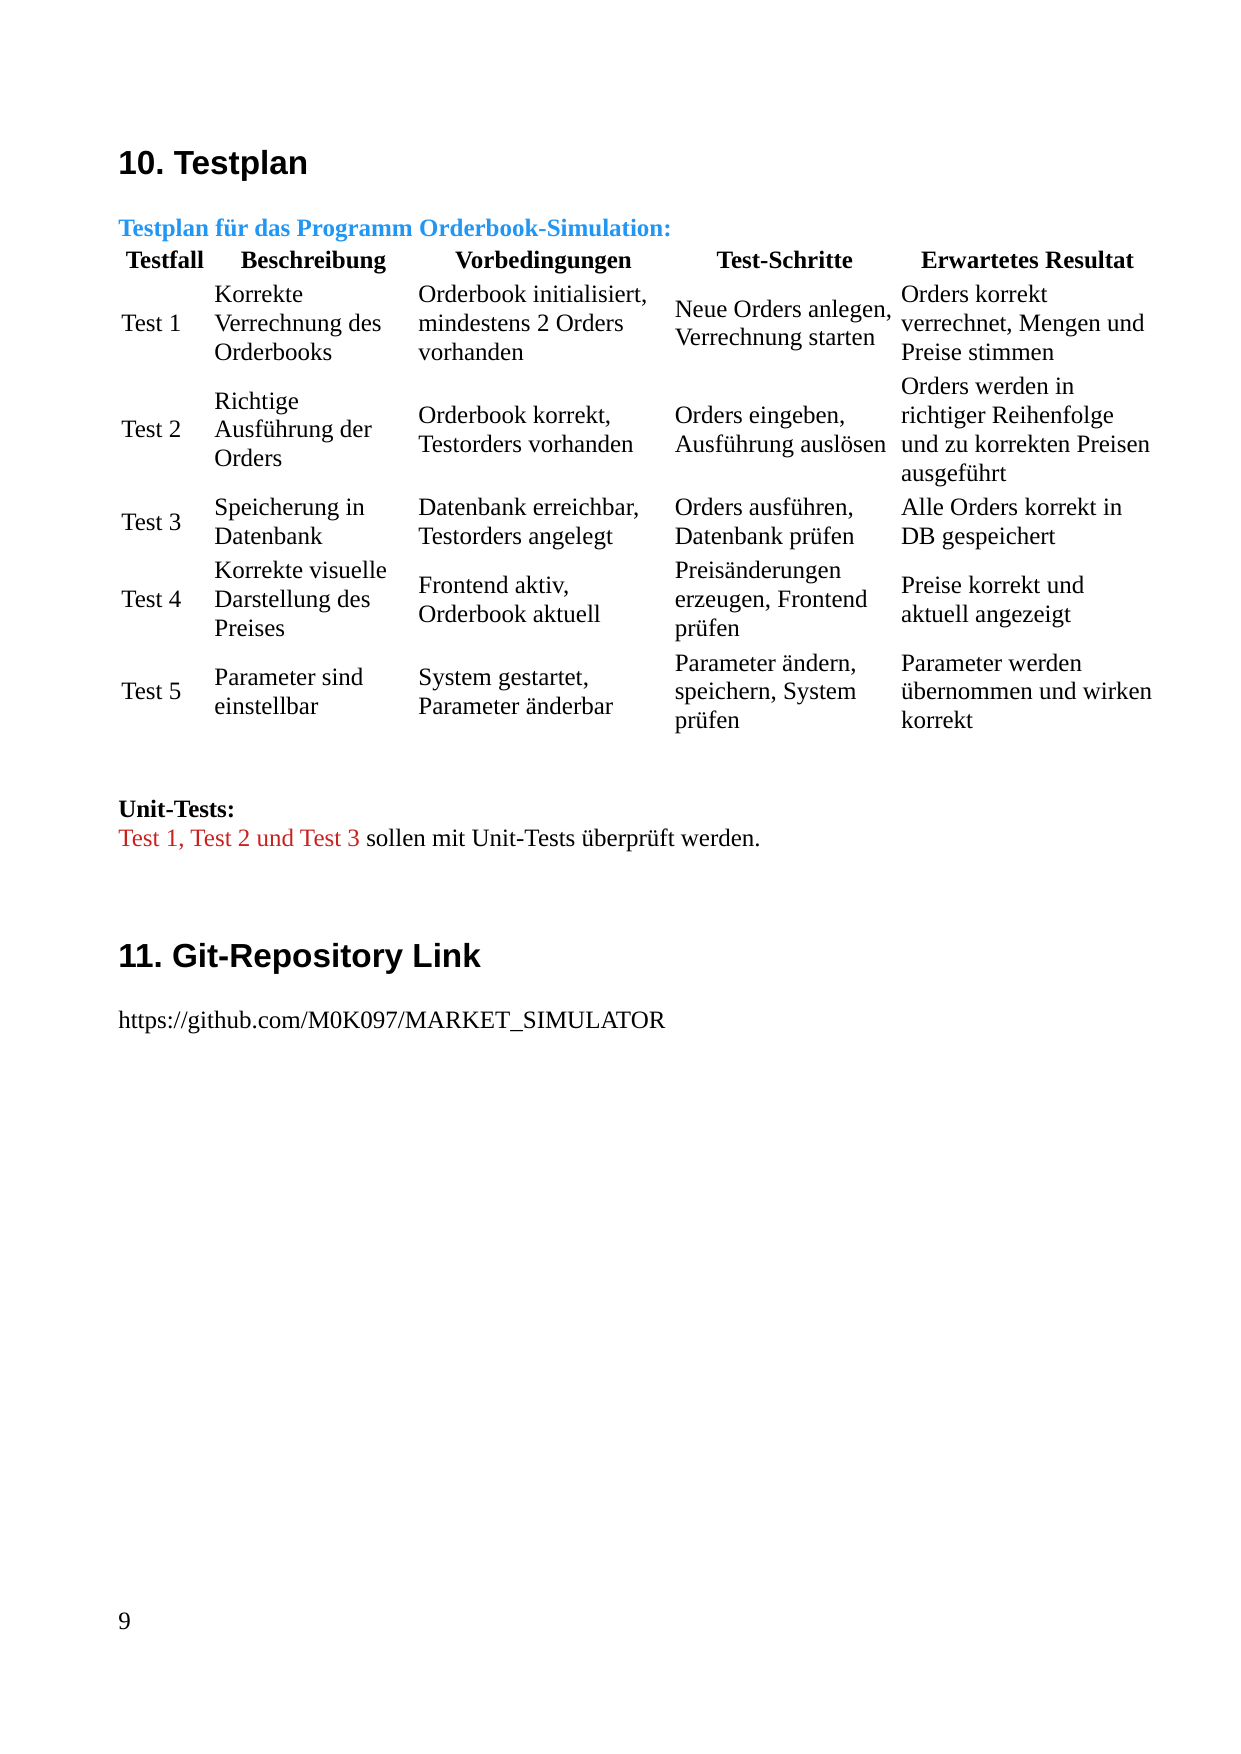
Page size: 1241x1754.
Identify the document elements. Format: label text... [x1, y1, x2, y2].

table_header Vorbedingungen [415, 242, 672, 276]
table_cell Parameter werden übernommen und wirken korrekt [898, 645, 1157, 737]
table_cell Neue Orders anlegen, Verrechnung starten [672, 276, 898, 368]
text https://github.com/M0K097/MARKET_SIMULATOR [118, 1006, 1122, 1034]
table_cell Test 2 [118, 369, 211, 489]
table_header Beschreibung [211, 242, 415, 276]
table_cell Orderbook initialisiert, mindestens 2 Orders vorhanden [415, 276, 672, 368]
table_cell Orders eingeben, Ausführung auslösen [672, 369, 898, 489]
text Test 1, Test 2 und Test 3 sollen mit Unit-Tests überprüft werden. [118, 823, 1122, 852]
table_cell Alle Orders korrekt in DB gespeichert [898, 489, 1157, 553]
table_cell Korrekte visuelle Darstellung des Preises [211, 553, 415, 645]
table_header Testfall [118, 242, 211, 276]
table_cell Frontend aktiv, Orderbook aktuell [415, 553, 672, 645]
subtitle 11. Git-Repository Link [118, 922, 1122, 974]
table_cell System gestartet, Parameter änderbar [415, 645, 672, 737]
table_cell Parameter sind einstellbar [211, 645, 415, 737]
table_cell Orders werden in richtiger Reihenfolge und zu korrekten Preisen ausgeführt [898, 369, 1157, 489]
table_cell Preise korrekt und aktuell angezeigt [898, 553, 1157, 645]
subtitle 10. Testplan [118, 131, 1122, 182]
table_header Erwartetes Resultat [898, 242, 1157, 276]
table_cell Korrekte Verrechnung des Orderbooks [211, 276, 415, 368]
table_cell Richtige Ausführung der Orders [211, 369, 415, 489]
table_cell Datenbank erreichbar, Testorders angelegt [415, 489, 672, 553]
table_cell Preisänderungen erzeugen, Frontend prüfen [672, 553, 898, 645]
table_header Test-Schritte [672, 242, 898, 276]
table_cell Parameter ändern, speichern, System prüfen [672, 645, 898, 737]
text Testplan für das Programm Orderbook-Simulation: [118, 213, 1122, 242]
table_cell Orderbook korrekt, Testorders vorhanden [415, 369, 672, 489]
table_cell Orders ausführen, Datenbank prüfen [672, 489, 898, 553]
table_cell Test 3 [118, 489, 211, 553]
table_cell Test 4 [118, 553, 211, 645]
table_cell Orders korrekt verrechnet, Mengen und Preise stimmen [898, 276, 1157, 368]
table_cell Speicherung in Datenbank [211, 489, 415, 553]
text Unit-Tests: [118, 794, 1122, 823]
table_cell Test 5 [118, 645, 211, 737]
table_cell Test 1 [118, 276, 211, 368]
